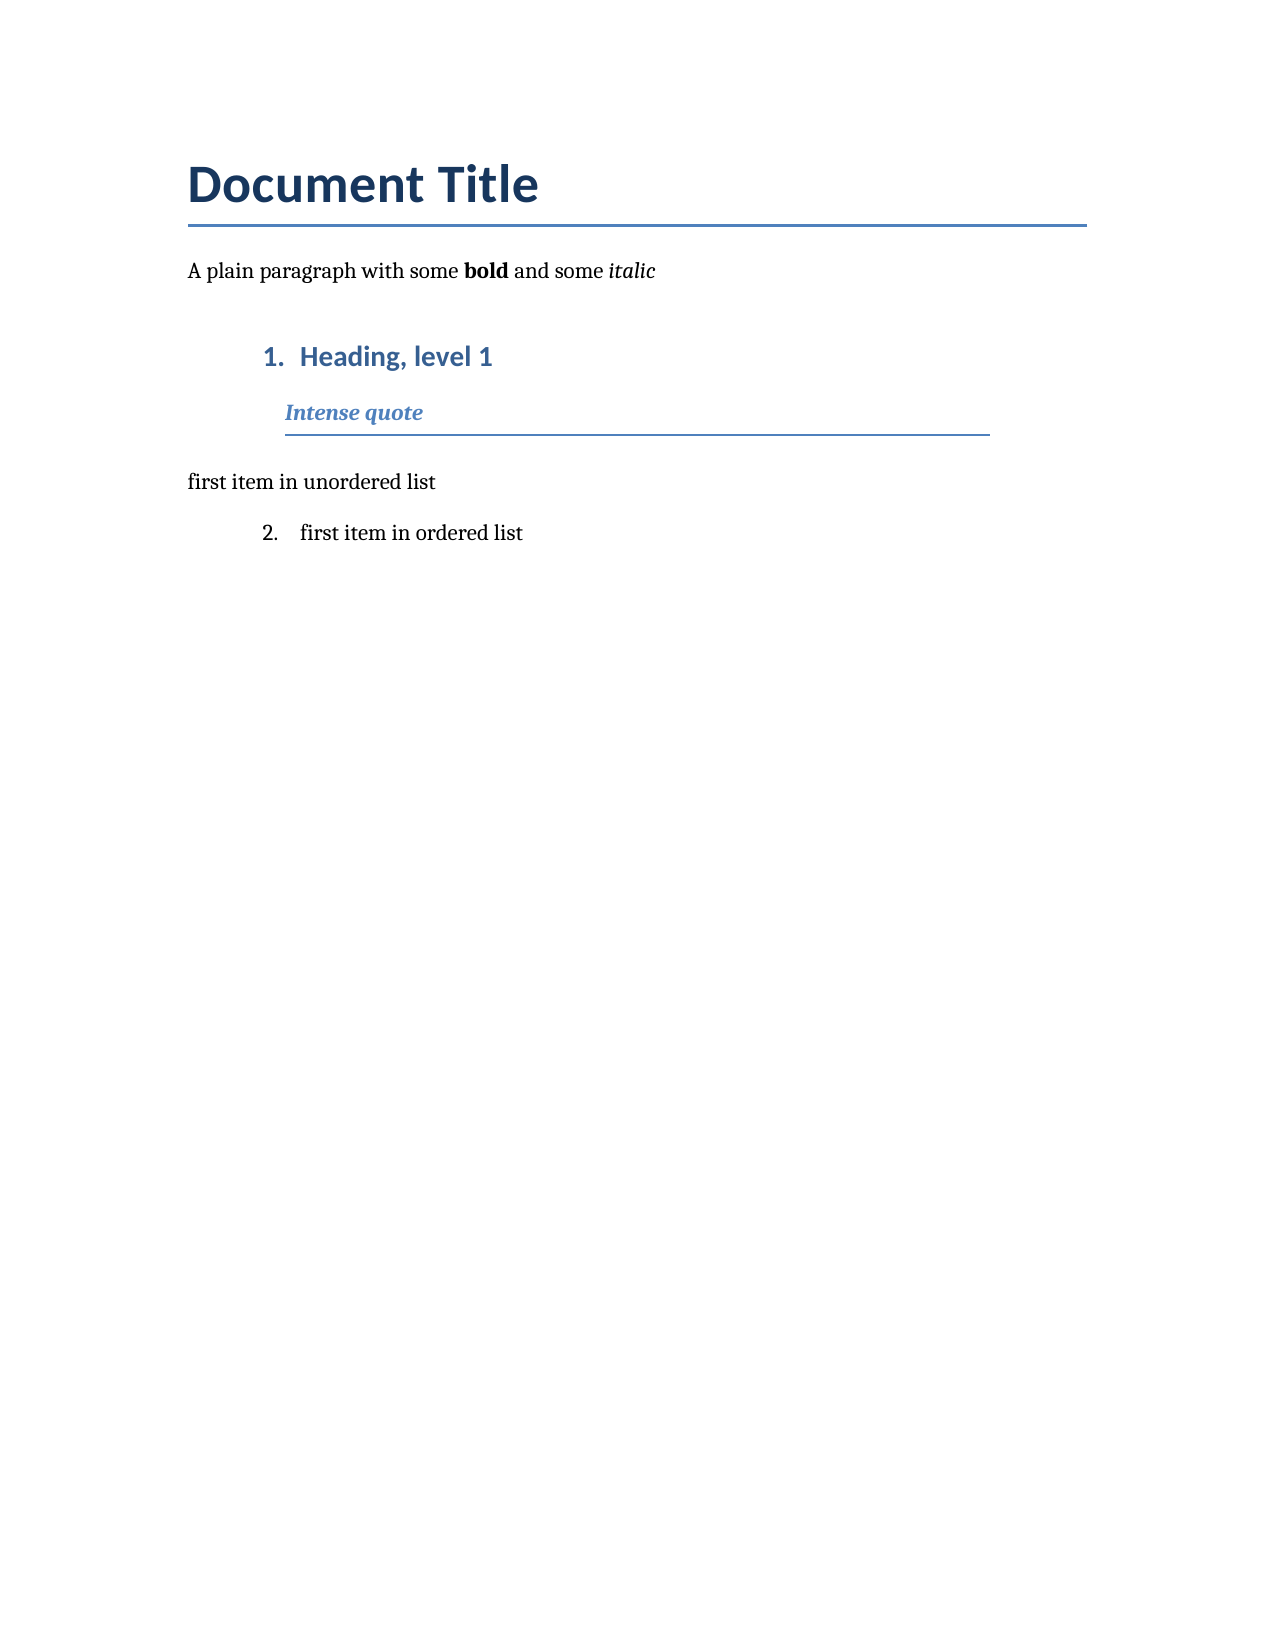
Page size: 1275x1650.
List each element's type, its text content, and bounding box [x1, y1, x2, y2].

text Intense quote [285, 400, 990, 434]
list first item in ordered list [262, 519, 1087, 546]
subtitle Heading, level 1 [262, 338, 1087, 374]
list first item in unordered list [187, 468, 1087, 495]
text A plain paragraph with some bold and some italic [187, 258, 1087, 284]
title Document Title [187, 150, 1087, 227]
